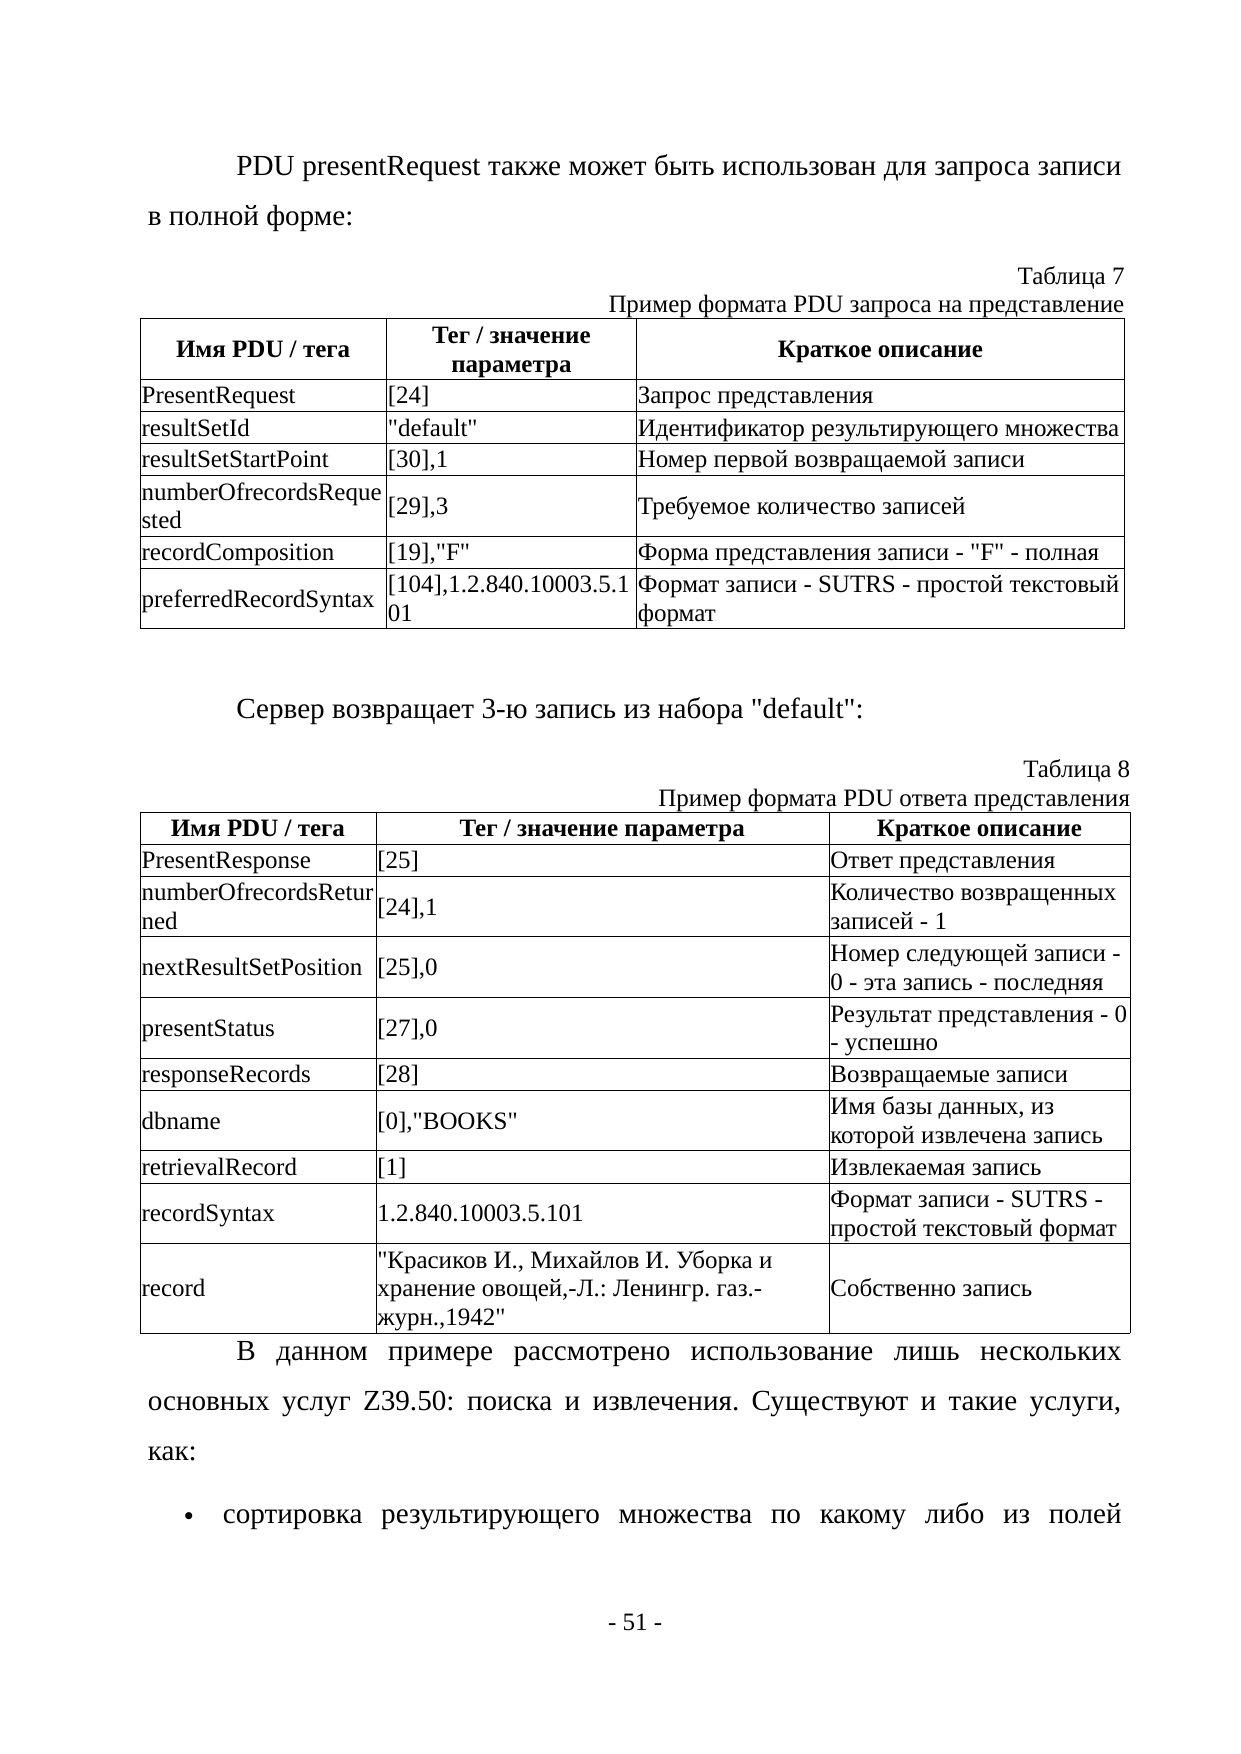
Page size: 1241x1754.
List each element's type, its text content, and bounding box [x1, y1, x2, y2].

table_cell Краткое описание [830, 813, 1130, 843]
list сортировка результирующего множества по какому либо из полей [185, 1496, 1122, 1530]
table_cell [1] [377, 1151, 829, 1182]
table_cell responseRecords [141, 1059, 376, 1090]
table_cell Имя PDU / тега [141, 319, 386, 379]
table_cell [29],3 [387, 476, 636, 536]
table_cell "default" [387, 412, 636, 443]
table_cell [25],0 [377, 937, 829, 997]
table_cell presentStatus [141, 998, 376, 1058]
table_cell dbname [141, 1091, 376, 1150]
table_cell PresentResponse [141, 845, 376, 876]
table_cell Извлекаемая запись [830, 1151, 1130, 1182]
table_cell [24],1 [377, 877, 829, 936]
table_cell [25] [377, 845, 829, 876]
table_cell [24] [387, 380, 636, 411]
table_cell recordSyntax [141, 1184, 376, 1243]
table_cell Имя PDU / тега [141, 813, 376, 843]
table_cell [104],1.2.840.10003.5.101 [387, 569, 636, 628]
table_cell resultSetId [141, 412, 386, 443]
table_cell Номер первой возвращаемой записи [637, 444, 1124, 475]
table_cell record [141, 1244, 376, 1333]
table_cell [27],0 [377, 998, 829, 1058]
table_cell Ответ представления [830, 845, 1130, 876]
table_cell retrievalRecord [141, 1151, 376, 1182]
table_cell Собственно запись [830, 1244, 1130, 1333]
table_cell Тег / значение параметра [377, 813, 829, 843]
table_cell recordComposition [141, 537, 386, 568]
table_cell Форма представления записи - "F" - полная [637, 537, 1124, 568]
table_cell Результат представления - 0 - успешно [830, 998, 1130, 1058]
table_cell Запрос представления [637, 380, 1124, 411]
text В данном примере рассмотрено использование лишь нескольких основных услуг Z39.50: поиска и извлечения. Существуют и такие услуги, как: [148, 1334, 1122, 1467]
table_cell Формат записи - SUTRS - простой текстовый формат [830, 1184, 1130, 1243]
table_cell Формат записи - SUTRS - простой текстовый формат [637, 569, 1124, 628]
table_cell numberOfrecordsRequested [141, 476, 386, 536]
table_cell nextResultSetPosition [141, 937, 376, 997]
table_cell Номер следующей записи - 0 - эта запись - последняя [830, 937, 1130, 997]
table_header Таблица 8 Пример формата PDU ответа представления [140, 754, 1130, 812]
table_cell [28] [377, 1059, 829, 1090]
table_cell Требуемое количество записей [637, 476, 1124, 536]
table_cell PresentRequest [141, 380, 386, 411]
table_cell 1.2.840.10003.5.101 [377, 1184, 829, 1243]
table_cell [30],1 [387, 444, 636, 475]
table_cell "Красиков И., Михайлов И. Уборка и хранение овощей,-Л.: Ленингр. газ.-журн.,1942" [377, 1244, 829, 1333]
table_cell Тег / значение параметра [387, 319, 636, 379]
table_cell Возвращаемые записи [830, 1059, 1130, 1090]
table_cell Количество возвращенных записей - 1 [830, 877, 1130, 936]
table_cell numberOfrecordsReturned [141, 877, 376, 936]
table_cell Краткое описание [637, 319, 1124, 379]
table_cell [19],"F" [387, 537, 636, 568]
table_cell resultSetStartPoint [141, 444, 386, 475]
text Сервер возвращает 3-ю запись из набора "default": [148, 691, 1122, 725]
table_cell [0],"BOOKS" [377, 1091, 829, 1150]
text PDU presentRequest также может быть использован для запроса записи в полной форме: [148, 148, 1122, 231]
table_cell preferredRecordSyntax [141, 569, 386, 628]
table_header Таблица 7 Пример формата PDU запроса на представление [140, 261, 1124, 318]
table_cell Идентификатор результирующего множества [637, 412, 1124, 443]
table_cell Имя базы данных, из которой извлечена запись [830, 1091, 1130, 1150]
